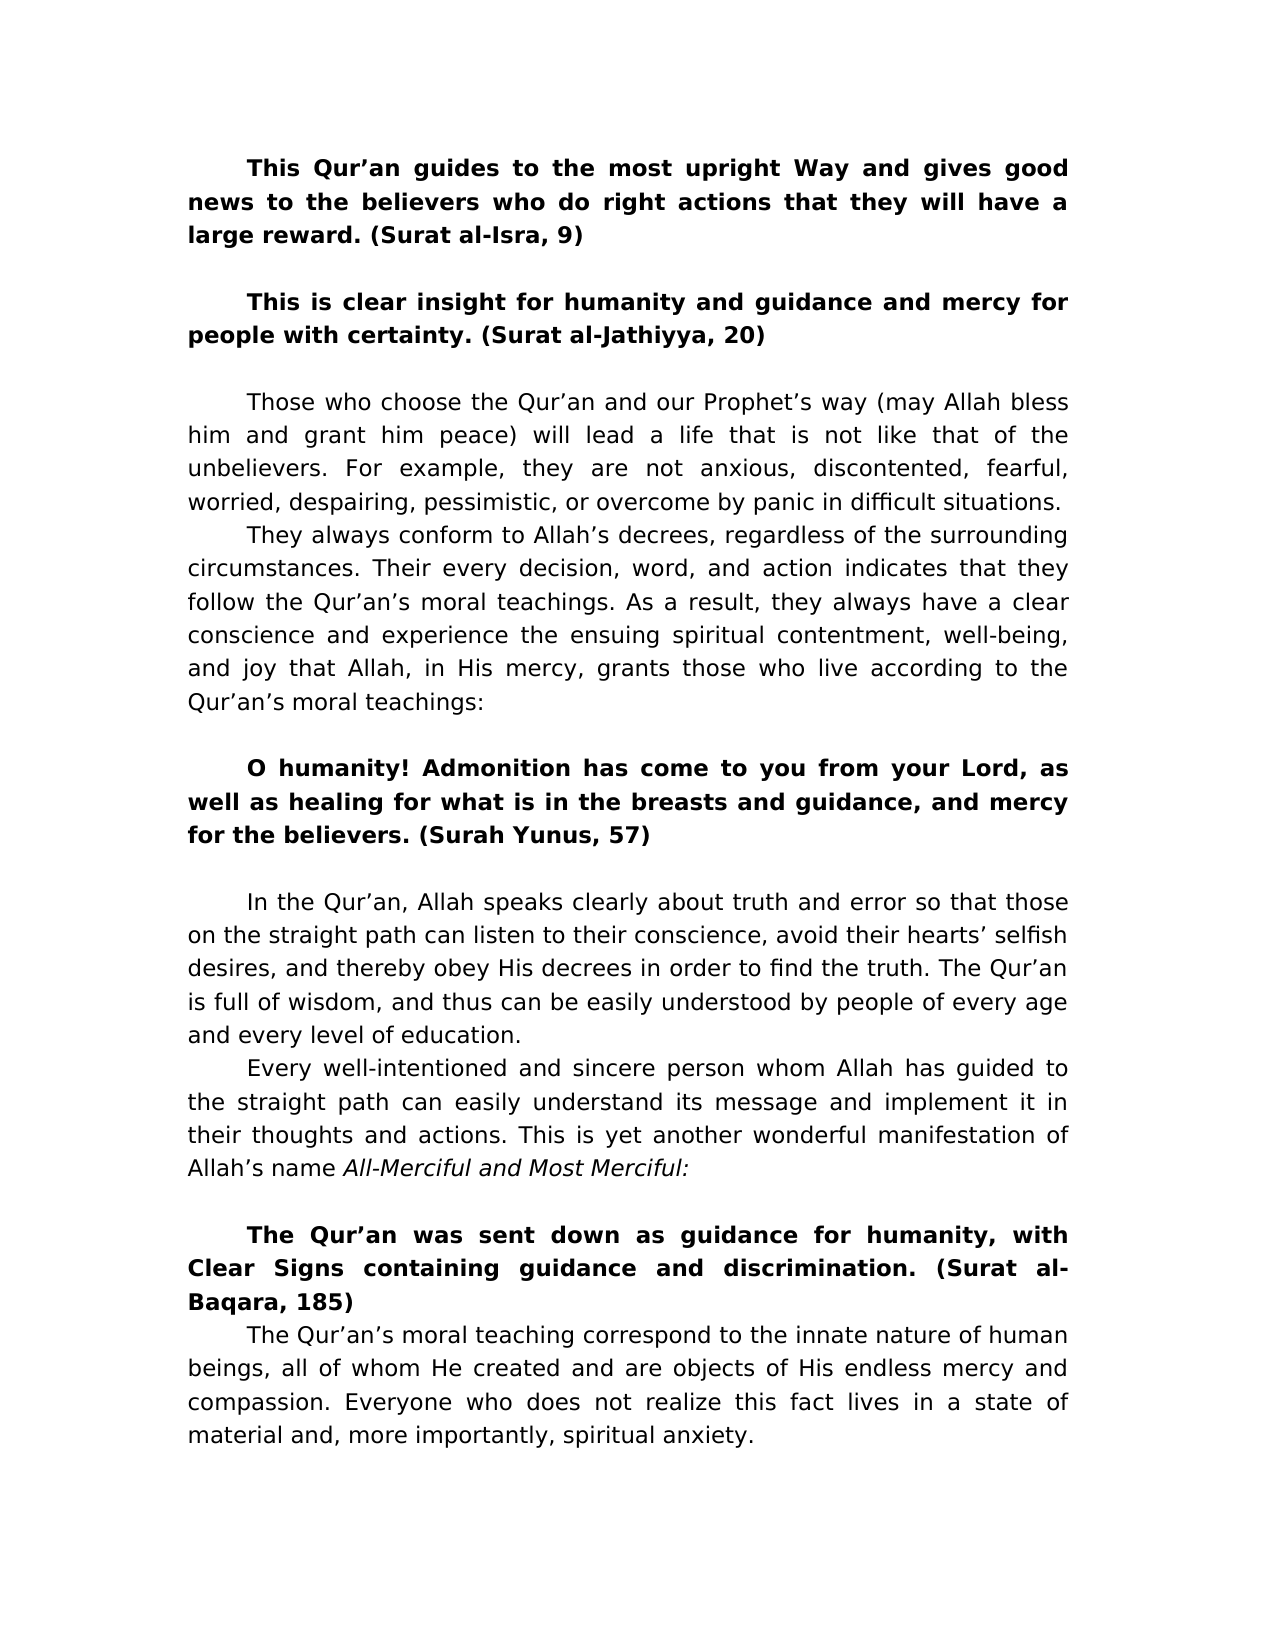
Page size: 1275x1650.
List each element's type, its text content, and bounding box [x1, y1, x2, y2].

text Those who choose the Qur’an and our Prophet’s way (may Allah bless him and grant him peace) will lead a life that is not like that of the unbelievers. For example, they are not anxious, discontented, fearful, worried, despairing, pessimistic, or overcome by panic in difficult situations. [187, 383, 1070, 517]
text Every well-intentioned and sincere person whom Allah has guided to the straight path can easily understand its message and implement it in their thoughts and actions. This is yet another wonderful manifestation of Allah’s name All-Merciful and Most Merciful: [187, 1050, 1070, 1183]
text The Qur’an was sent down as guidance for humanity, with Clear Signs containing guidance and discrimination. (Surat al-Baqara, 185) [187, 1217, 1070, 1317]
text They always conform to Allah’s decrees, regardless of the surrounding circumstances. Their every decision, word, and action indicates that they follow the Qur’an’s moral teachings. As a result, they always have a clear conscience and experience the ensuing spiritual contentment, well-being, and joy that Allah, in His mercy, grants those who live according to the Qur’an’s moral teachings: [187, 517, 1070, 717]
text In the Qur’an, Allah speaks clearly about truth and error so that those on the straight path can listen to their conscience, avoid their hearts’ selfish desires, and thereby obey His decrees in order to find the truth. The Qur’an is full of wisdom, and thus can be easily understood by people of every age and every level of education. [187, 883, 1070, 1050]
text The Qur’an’s moral teaching correspond to the innate nature of human beings, all of whom He created and are objects of His endless mercy and compassion. Everyone who does not realize this fact lives in a state of material and, more importantly, spiritual anxiety. [187, 1317, 1070, 1450]
text O humanity! Admonition has come to you from your Lord, as well as healing for what is in the breasts and guidance, and mercy for the believers. (Surah Yunus, 57) [187, 750, 1070, 850]
text This is clear insight for humanity and guidance and mercy for people with certainty. (Surat al-Jathiyya, 20) [187, 283, 1070, 350]
text This Qur’an guides to the most upright Way and gives good news to the believers who do right actions that they will have a large reward. (Surat al-Isra, 9) [187, 150, 1070, 250]
